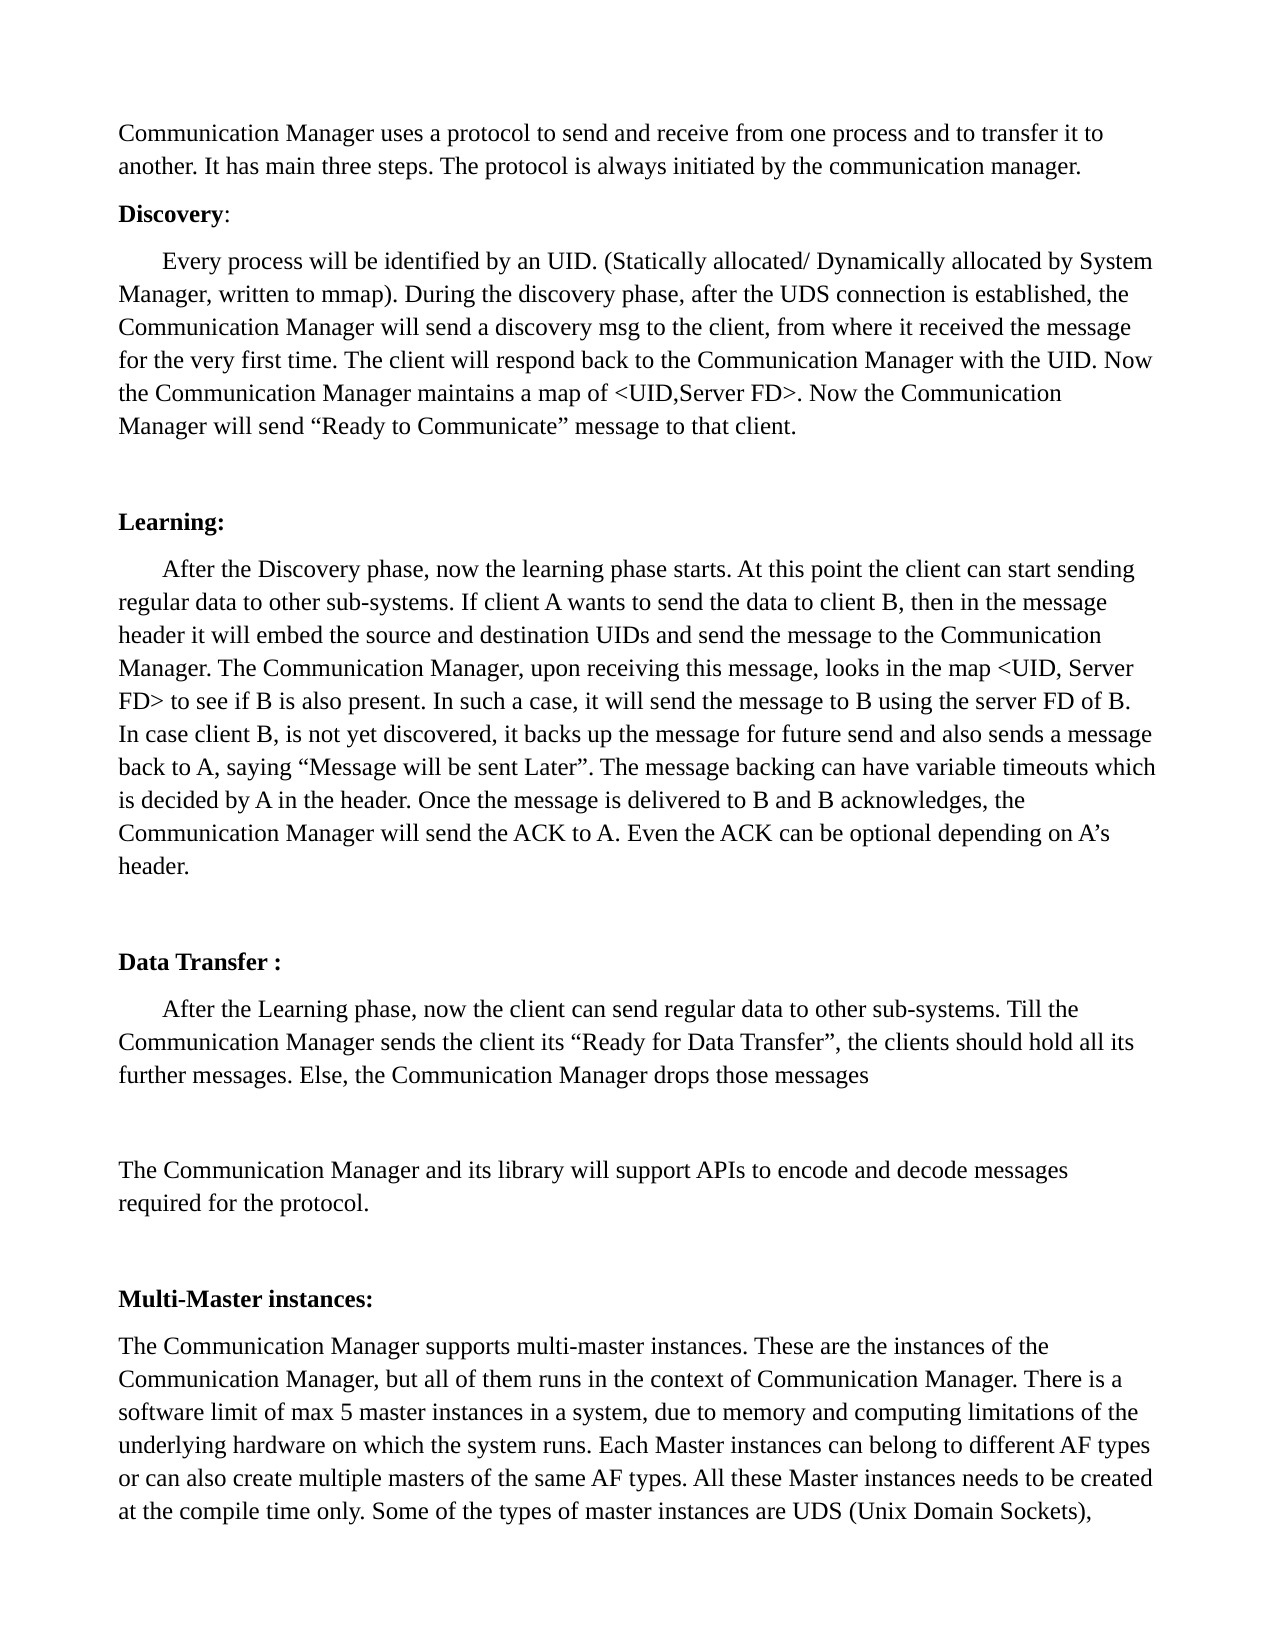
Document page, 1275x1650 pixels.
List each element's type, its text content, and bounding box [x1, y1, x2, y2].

text After the Discovery phase, now the learning phase starts. At this point the client can start sending regular data to other sub-systems. If client A wants to send the data to client B, then in the message header it will embed the source and destination UIDs and send the message to the Communication Manager. The Communication Manager, upon receiving this message, looks in the map <UID, Server FD> to see if B is also present. In such a case, it will send the message to B using the server FD of B. In case client B, is not yet discovered, it backs up the message for future send and also sends a message back to A, saying “Message will be sent Later”. The message backing can have variable timeouts which is decided by A in the header. Once the message is delivered to B and B acknowledges, the Communication Manager will send the ACK to A. Even the ACK can be optional depending on A’s header. [118, 554, 1157, 880]
text Communication Manager uses a protocol to send and receive from one process and to transfer it to another. It has main three steps. The protocol is always initiated by the communication manager. [118, 118, 1157, 180]
text After the Learning phase, now the client can send regular data to other sub-systems. Till the Communication Manager sends the client its “Ready for Data Transfer”, the clients should hold all its further messages. Else, the Communication Manager drops those messages [118, 994, 1157, 1089]
text The Communication Manager supports multi-master instances. These are the instances of the Communication Manager, but all of them runs in the context of Communication Manager. There is a software limit of max 5 master instances in a system, due to memory and computing limitations of the underlying hardware on which the system runs. Each Master instances can belong to different AF types or can also create multiple masters of the same AF types. All these Master instances needs to be created at the compile time only. Some of the types of master instances are UDS (Unix Domain Sockets), [118, 1331, 1157, 1525]
text Learning: [118, 507, 1157, 535]
text Data Transfer : [118, 947, 1157, 975]
text Discovery: [118, 199, 1157, 227]
text Multi-Master instances: [118, 1284, 1157, 1312]
text Every process will be identified by an UID. (Statically allocated/ Dynamically allocated by System Manager, written to mmap). During the discovery phase, after the UDS connection is established, the Communication Manager will send a discovery msg to the client, from where it received the message for the very first time. The client will respond back to the Communication Manager with the UID. Now the Communication Manager maintains a map of <UID,Server FD>. Now the Communication Manager will send “Ready to Communicate” message to that client. [118, 246, 1157, 440]
text The Communication Manager and its library will support APIs to encode and decode messages required for the protocol. [118, 1156, 1157, 1217]
